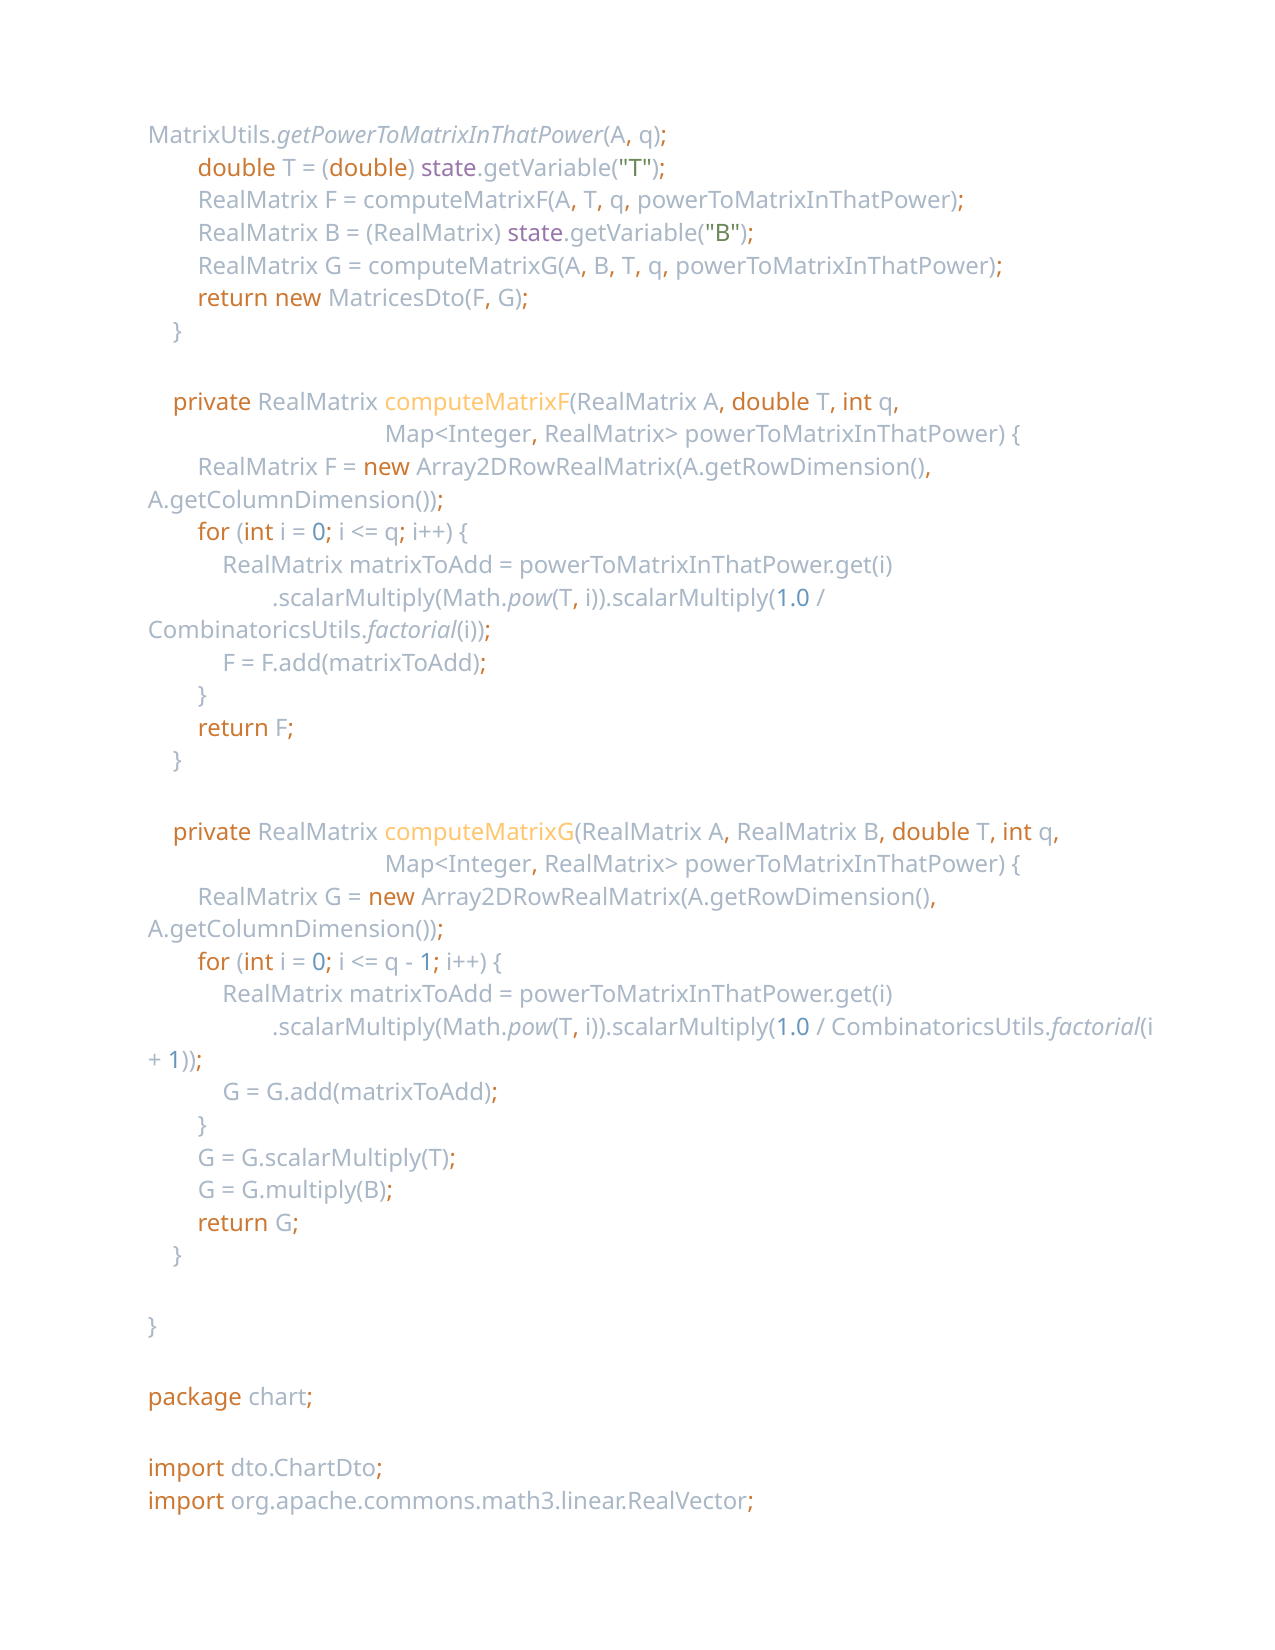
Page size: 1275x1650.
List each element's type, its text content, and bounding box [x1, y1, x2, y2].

text MatrixUtils.getPowerToMatrixInThatPower(A, q); double T = (double) state.getVariable("T"); RealMatrix F = computeMatrixF(A, T, q, powerToMatrixInThatPower); RealMatrix B = (RealMatrix) state.getVariable("B"); RealMatrix G = computeMatrixG(A, B, T, q, powerToMatrixInThatPower); return new MatricesDto(F, G); } private RealMatrix computeMatrixF(RealMatrix A, double T, int q, Map<Integer, RealMatrix> powerToMatrixInThatPower) { RealMatrix F = new Array2DRowRealMatrix(A.getRowDimension(), A.getColumnDimension()); for (int i = 0; i <= q; i++) { RealMatrix matrixToAdd = powerToMatrixInThatPower.get(i) .scalarMultiply(Math.pow(T, i)).scalarMultiply(1.0 / CombinatoricsUtils.factorial(i)); F = F.add(matrixToAdd); } return F; } private RealMatrix computeMatrixG(RealMatrix A, RealMatrix B, double T, int q, Map<Integer, RealMatrix> powerToMatrixInThatPower) { RealMatrix G = new Array2DRowRealMatrix(A.getRowDimension(), A.getColumnDimension()); for (int i = 0; i <= q - 1; i++) { RealMatrix matrixToAdd = powerToMatrixInThatPower.get(i) .scalarMultiply(Math.pow(T, i)).scalarMultiply(1.0 / CombinatoricsUtils.factorial(i + 1)); G = G.add(matrixToAdd); } G = G.scalarMultiply(T); G = G.multiply(B); return G; } } [148, 118, 1157, 1380]
text package chart; import dto.ChartDto; import org.apache.commons.math3.linear.RealVector; [148, 1380, 1157, 1516]
